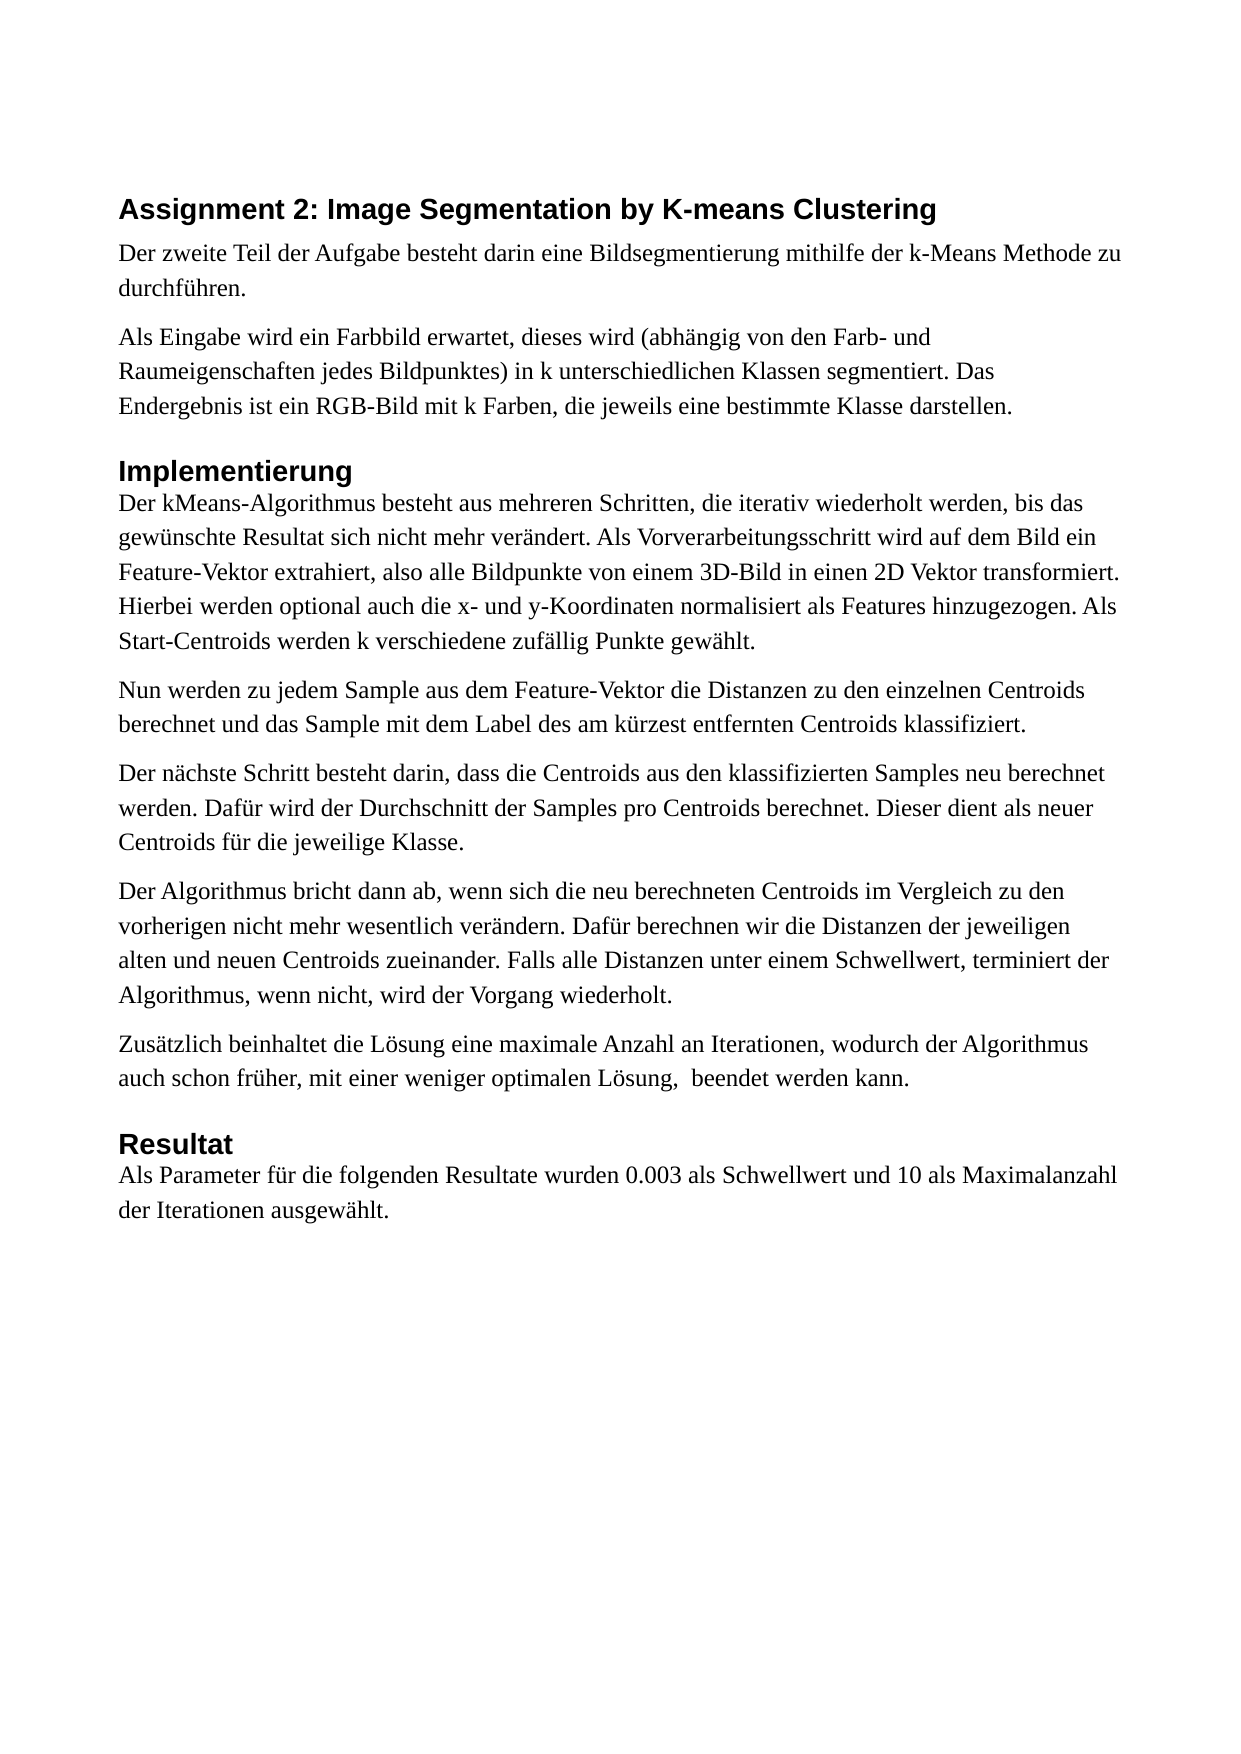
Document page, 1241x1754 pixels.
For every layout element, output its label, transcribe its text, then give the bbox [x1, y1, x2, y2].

text Zusätzlich beinhaltet die Lösung eine maximale Anzahl an Iterationen, wodurch der Algorithmus auch schon früher, mit einer weniger optimalen Lösung, beendet werden kann. [118, 1029, 1122, 1092]
subtitle Resultat [118, 1127, 1122, 1161]
text Als Eingabe wird ein Farbbild erwartet, dieses wird (abhängig von den Farb- und Raumeigenschaften jedes Bildpunktes) in k unterschiedlichen Klassen segmentiert. Das Endergebnis ist ein RGB-Bild mit k Farben, die jeweils eine bestimmte Klasse darstellen. [118, 322, 1122, 419]
text Der zweite Teil der Aufgabe besteht darin eine Bildsegmentierung mithilfe der k-Means Methode zu durchführen. [118, 238, 1122, 301]
text Der Algorithmus bricht dann ab, wenn sich die neu berechneten Centroids im Vergleich zu den vorherigen nicht mehr wesentlich verändern. Dafür berechnen wir die Distanzen der jeweiligen alten und neuen Centroids zueinander. Falls alle Distanzen unter einem Schwellwert, terminiert der Algorithmus, wenn nicht, wird der Vorgang wiederholt. [118, 876, 1122, 1009]
subtitle Implementierung [118, 454, 1122, 488]
text Nun werden zu jedem Sample aus dem Feature-Vektor die Distanzen zu den einzelnen Centroids berechnet und das Sample mit dem Label des am kürzest entfernten Centroids klassifiziert. [118, 675, 1122, 738]
text Der nächste Schritt besteht darin, dass die Centroids aus den klassifizierten Samples neu berechnet werden. Dafür wird der Durchschnitt der Samples pro Centroids berechnet. Dieser dient als neuer Centroids für die jeweilige Klasse. [118, 758, 1122, 856]
subtitle Assignment 2: Image Segmentation by K-means Clustering [118, 192, 1122, 226]
text Als Parameter für die folgenden Resultate wurden 0.003 als Schwellwert und 10 als Maximalanzahl der Iterationen ausgewählt. [118, 1161, 1122, 1224]
text Der kMeans-Algorithmus besteht aus mehreren Schritten, die iterativ wiederholt werden, bis das gewünschte Resultat sich nicht mehr verändert. Als Vorverarbeitungsschritt wird auf dem Bild ein Feature-Vektor extrahiert, also alle Bildpunkte von einem 3D-Bild in einen 2D Vektor transformiert. Hierbei werden optional auch die x- und y-Koordinaten normalisiert als Features hinzugezogen. Als Start-Centroids werden k verschiedene zufällig Punkte gewählt. [118, 488, 1122, 654]
